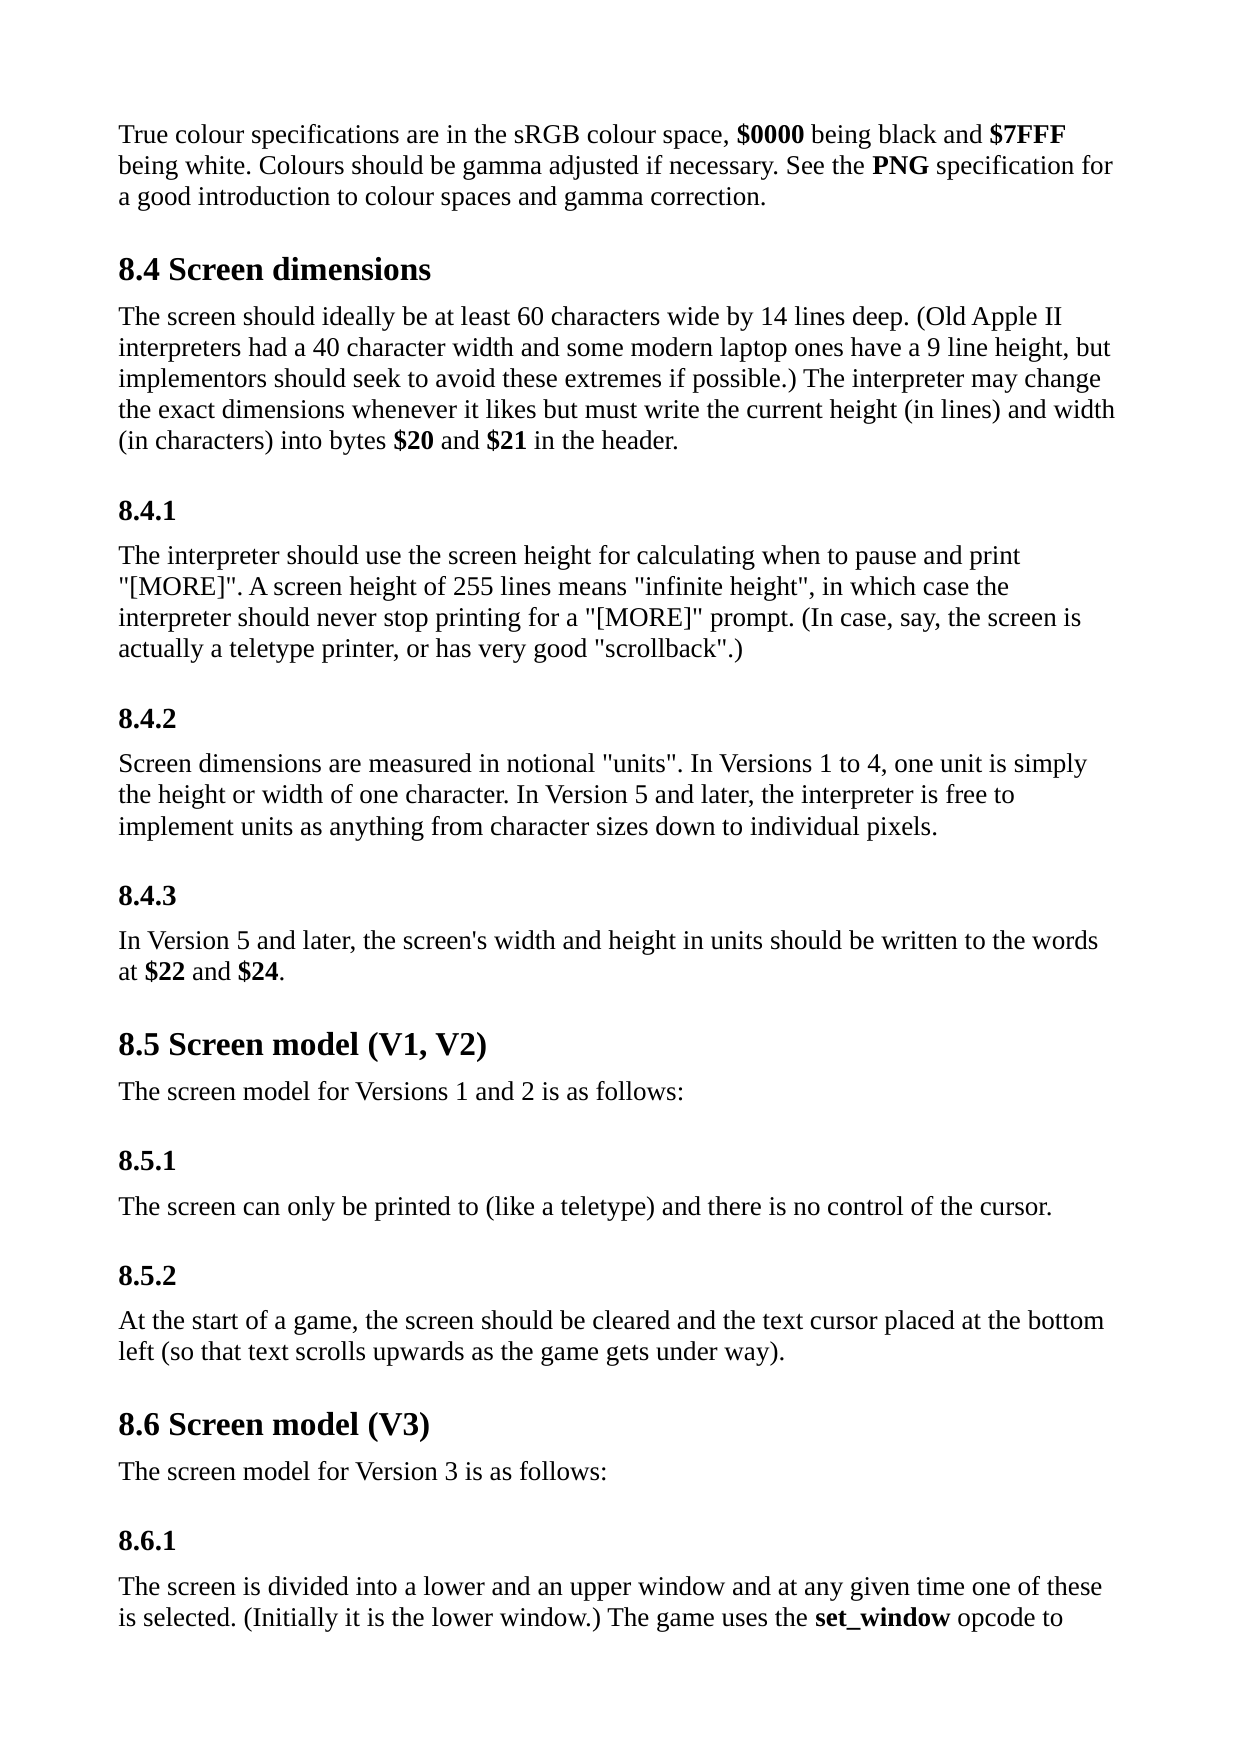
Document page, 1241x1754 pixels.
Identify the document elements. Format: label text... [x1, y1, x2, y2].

text The screen is divided into a lower and an upper window and at any given time one of these is selected. (Initially it is the lower window.) The game uses the set_window opcode to [118, 1569, 1122, 1632]
subtitle 8.5 Screen model (V1, V2) [118, 1024, 1122, 1062]
text The screen can only be printed to (like a teletype) and there is no control of the cursor. [118, 1189, 1122, 1221]
text Screen dimensions are measured in notional "units". In Versions 1 to 4, one unit is simply the height or width of one character. In Version 5 and later, the interpreter is free to implement units as anything from character sizes down to individual pixels. [118, 747, 1122, 841]
subtitle 8.6 Screen model (V3) [118, 1404, 1122, 1442]
text At the start of a game, the screen should be cleared and the text cursor placed at the bottom left (so that text scrolls upwards as the game gets under way). [118, 1304, 1122, 1367]
text The interpreter should use the screen height for calculating when to pause and print "[MORE]". A screen height of 255 lines means "infinite height", in which case the interpreter should never stop printing for a "[MORE]" prompt. (In case, say, the screen is actually a teletype printer, or has very good "scrollback".) [118, 539, 1122, 664]
text The screen model for Version 3 is as follows: [118, 1455, 1122, 1486]
text The screen model for Versions 1 and 2 is as follows: [118, 1075, 1122, 1106]
subtitle 8.5.2 [118, 1258, 1122, 1292]
subtitle 8.4 Screen dimensions [118, 249, 1122, 287]
text In Version 5 and later, the screen's width and height in units should be written to the words at $22 and $24. [118, 924, 1122, 987]
subtitle 8.4.2 [118, 701, 1122, 735]
subtitle 8.5.1 [118, 1143, 1122, 1177]
text True colour specifications are in the sRGB colour space, $0000 being black and $7FFF being white. Colours should be gamma adjusted if necessary. See the PNG specification for a good introduction to colour spaces and gamma correction. [118, 118, 1122, 212]
text The screen should ideally be at least 60 characters wide by 14 lines deep. (Old Apple II interpreters had a 40 character width and some modern laptop ones have a 9 line height, but implementors should seek to avoid these extremes if possible.) The interpreter may change the exact dimensions whenever it likes but must write the current height (in lines) and width (in characters) into bytes $20 and $21 in the header. [118, 300, 1122, 456]
subtitle 8.6.1 [118, 1523, 1122, 1557]
subtitle 8.4.3 [118, 878, 1122, 912]
subtitle 8.4.1 [118, 493, 1122, 527]
